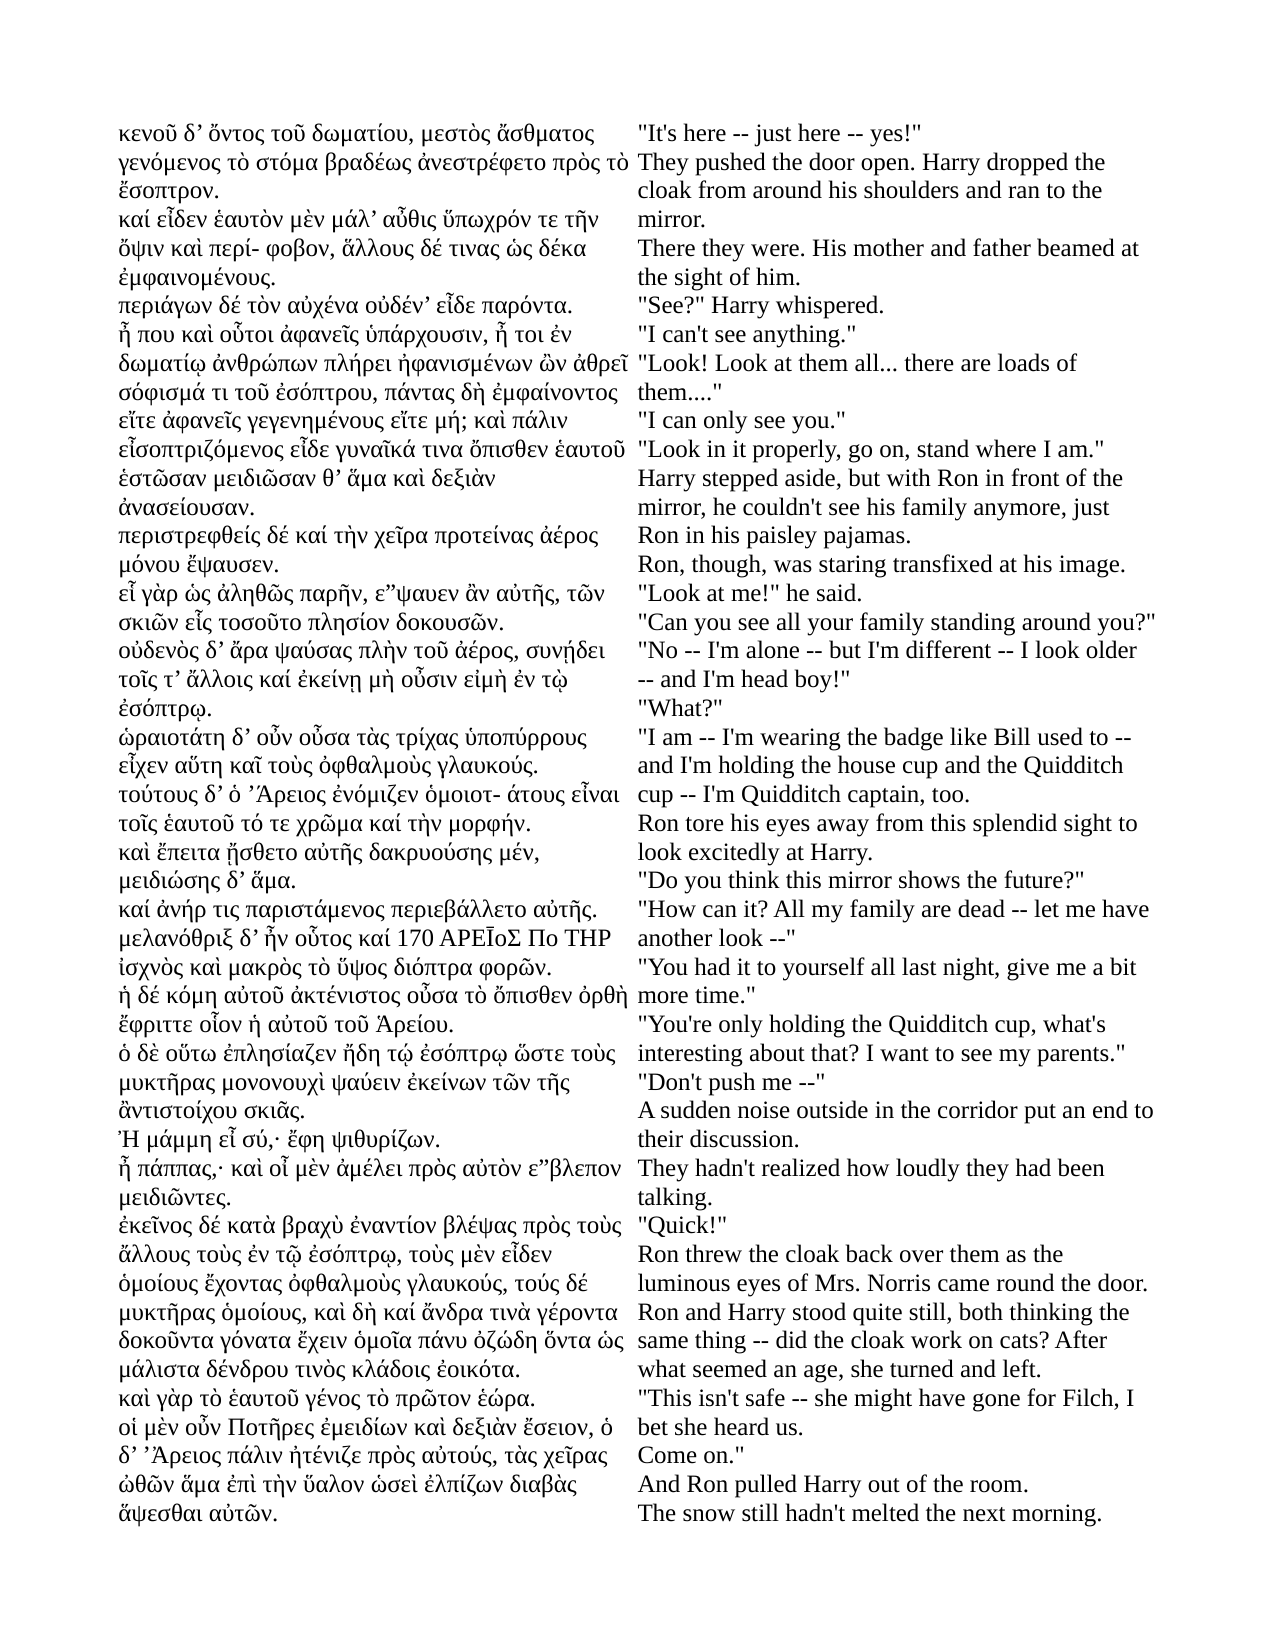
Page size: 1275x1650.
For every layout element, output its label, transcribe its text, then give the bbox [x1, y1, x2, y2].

table_cell "It's here -- just here -- yes!" They pushed the door open. Harry dropped the cloak from around his shoulders and ran to the mirror. There they were. His mother and father beamed at the sight of him. "See?" Harry whispered. "I can't see anything." "Look! Look at them all... there are loads of them...." "I can only see you." "Look in it properly, go on, stand where I am." Harry stepped aside, but with Ron in front of the mirror, he couldn't see his family anymore, just Ron in his paisley pajamas. Ron, though, was staring transfixed at his image. "Look at me!" he said. "Can you see all your family standing around you?" "No -- I'm alone -- but I'm different -- I look older -- and I'm head boy!" "What?" "I am -- I'm wearing the badge like Bill used to -- and I'm holding the house cup and the Quidditch cup -- I'm Quidditch captain, too. Ron tore his eyes away from this splendid sight to look excitedly at Harry. "Do you think this mirror shows the future?" "How can it? All my family are dead -- let me have another look --" "You had it to yourself all last night, give me a bit more time." "You're only holding the Quidditch cup, what's interesting about that? I want to see my parents." "Don't push me --" A sudden noise outside in the corridor put an end to their discussion. They hadn't realized how loudly they had been talking. "Quick!" Ron threw the cloak back over them as the luminous eyes of Mrs. Norris came round the door. Ron and Harry stood quite still, both thinking the same thing -- did the cloak work on cats? After what seemed an age, she turned and left. "This isn't safe -- she might have gone for Filch, I bet she heard us. Come on." And Ron pulled Harry out of the room. The snow still hadn't melted the next morning. [637, 118, 1157, 1527]
table_cell κενοῦ δ’ ὄντος τοῦ δωματίου, μεστὸς ἄσθματος γενόμενος τὸ στόμα βραδέως ἀνεστρέφετο πρὸς τὸ ἔσοπτρον. καί εἶδεν ἑαυτὸν μὲν μάλ’ αὖθις ὕπωχρόν τε τῆν ὄψιν καὶ περί- φοβον, ἅλλους δέ τινας ὡς δέκα ἐμφαινομένους. περιάγων δέ τὸν αὐχένα οὐδέν’ εἶδε παρόντα. ἦ που καὶ οὗτοι ἀφανεῖς ὑπάρχουσιν, ἦ τοι ἐν δωματίῳ ἀνθρώπων πλήρει ἠφανισμένων ὢν ἀθρεῖ σόφισμά τι τοῦ ἐσόπτρου, πάντας δὴ ἐμφαίνοντος εἴτε ἀφανεῖς γεγενημένους εἴτε μή; καὶ πάλιν εἶσοπτριζόμενος εἶδε γυναῖκά τινα ὄπισθεν ἑαυτοῦ ἑστῶσαν μειδιῶσαν θ’ ἅμα καὶ δεξιὰν ἀνασείουσαν. περιστρεφθείς δέ καί τὴν χεῖρα προτείνας ἀέρος μόνου ἔψαυσεν. εἷ γὰρ ὡς ἀληθῶς παρῆν, ε”ψαυεν ἂν αὐτῆς, τῶν σκιῶν εἷς τοσοῦτο πλησίον δοκουσῶν. οὐδενὸς δ’ ἄρα ψαύσας πλὴν τοῦ ἀέρος, συνῄδει τοῖς τ’ ἄλλοις καί ἐκείνῃ μὴ οὖσιν εἰμὴ ἐν τῲ ἐσόπτρῳ. ὡραιοτάτη δ’ οὖν οὖσα τὰς τρίχας ὑποπύρρους εἶχεν αὕτη καῖ τοὺς ὀφθαλμοὺς γλαυκούς. τούτους δ’ ὁ ’Άρειος ἐνόμιζεν ὁμοιοτ- άτους εἶναι τοῖς ἑαυτοῦ τό τε χρῶμα καί τὴν μορφήν. καὶ ἔπειτα ᾔσθετο αὐτῆς δακρυούσης μέν, μειδιώσης δ’ ἅμα. καί ἀνήρ τις παριστάμενος περιεβάλλετο αὐτῆς. μελανόθριξ δ’ ἦν οὗτος καί 170 ΑΡΕῙοΣ Πο ΤΗΡ ἰσχνὸς καὶ μακρὸς τὸ ὕψος διόπτρα φορῶν. ἡ δέ κόμη αὐτοῦ ἀκτένιστος οὖσα τὸ ὄπισθεν ὀρθὴ ἔφριττε οἷον ἡ αὐτοῦ τοῦ Ἁρείου. ὁ δὲ οὕτω ἐπλησίαζεν ἤδη τῴ ἐσόπτρῳ ὥστε τοὺς μυκτῆρας μονονουχὶ ψαύειν ἐκείνων τῶν τῆς ἂντιστοίχου σκιᾶς. Ἠ μάμμη εἶ σύ,· ἔφη ψιθυρίζων. ἦ πάππας,· καὶ οἶ μὲν ἀμέλει πρὸς αὐτὸν ε”βλεπον μειδιῶντες. ἐκεῖνος δέ κατὰ βραχὺ ἐναντίον βλέψας πρὸς τοὺς ἄλλους τοὺς ἐν τῷ ἐσόπτρῳ, τοὺς μὲν εἶδεν ὁμοίους ἔχοντας ὀφθαλμοὺς γλαυκούς, τούς δέ μυκτῆρας ὁμοίους, καὶ δὴ καί ἄνδρα τινὰ γέροντα δοκοῦντα γόνατα ἔχειν ὁμοῖα πάνυ ὀζώδη ὅντα ὡς μάλιστα δένδρου τινὸς κλάδοις ἐοικότα. καὶ γὰρ τὸ ἑαυτοῦ γένος τὸ πρῶτον ἑώρα. οἱ μὲν οὖν Ποτῆρες ἐμειδίων καὶ δεξιὰν ἔσειον, ὁ δ’ ’Ἀρειος πάλιν ἠτένιζε πρὸς αὐτούς, τὰς χεῖρας ὠθῶν ἅμα ἐπὶ τὴν ὕαλον ὡσεὶ ἐλπίζων διαβὰς ἅψεσθαι αὐτῶν. [118, 118, 637, 1527]
